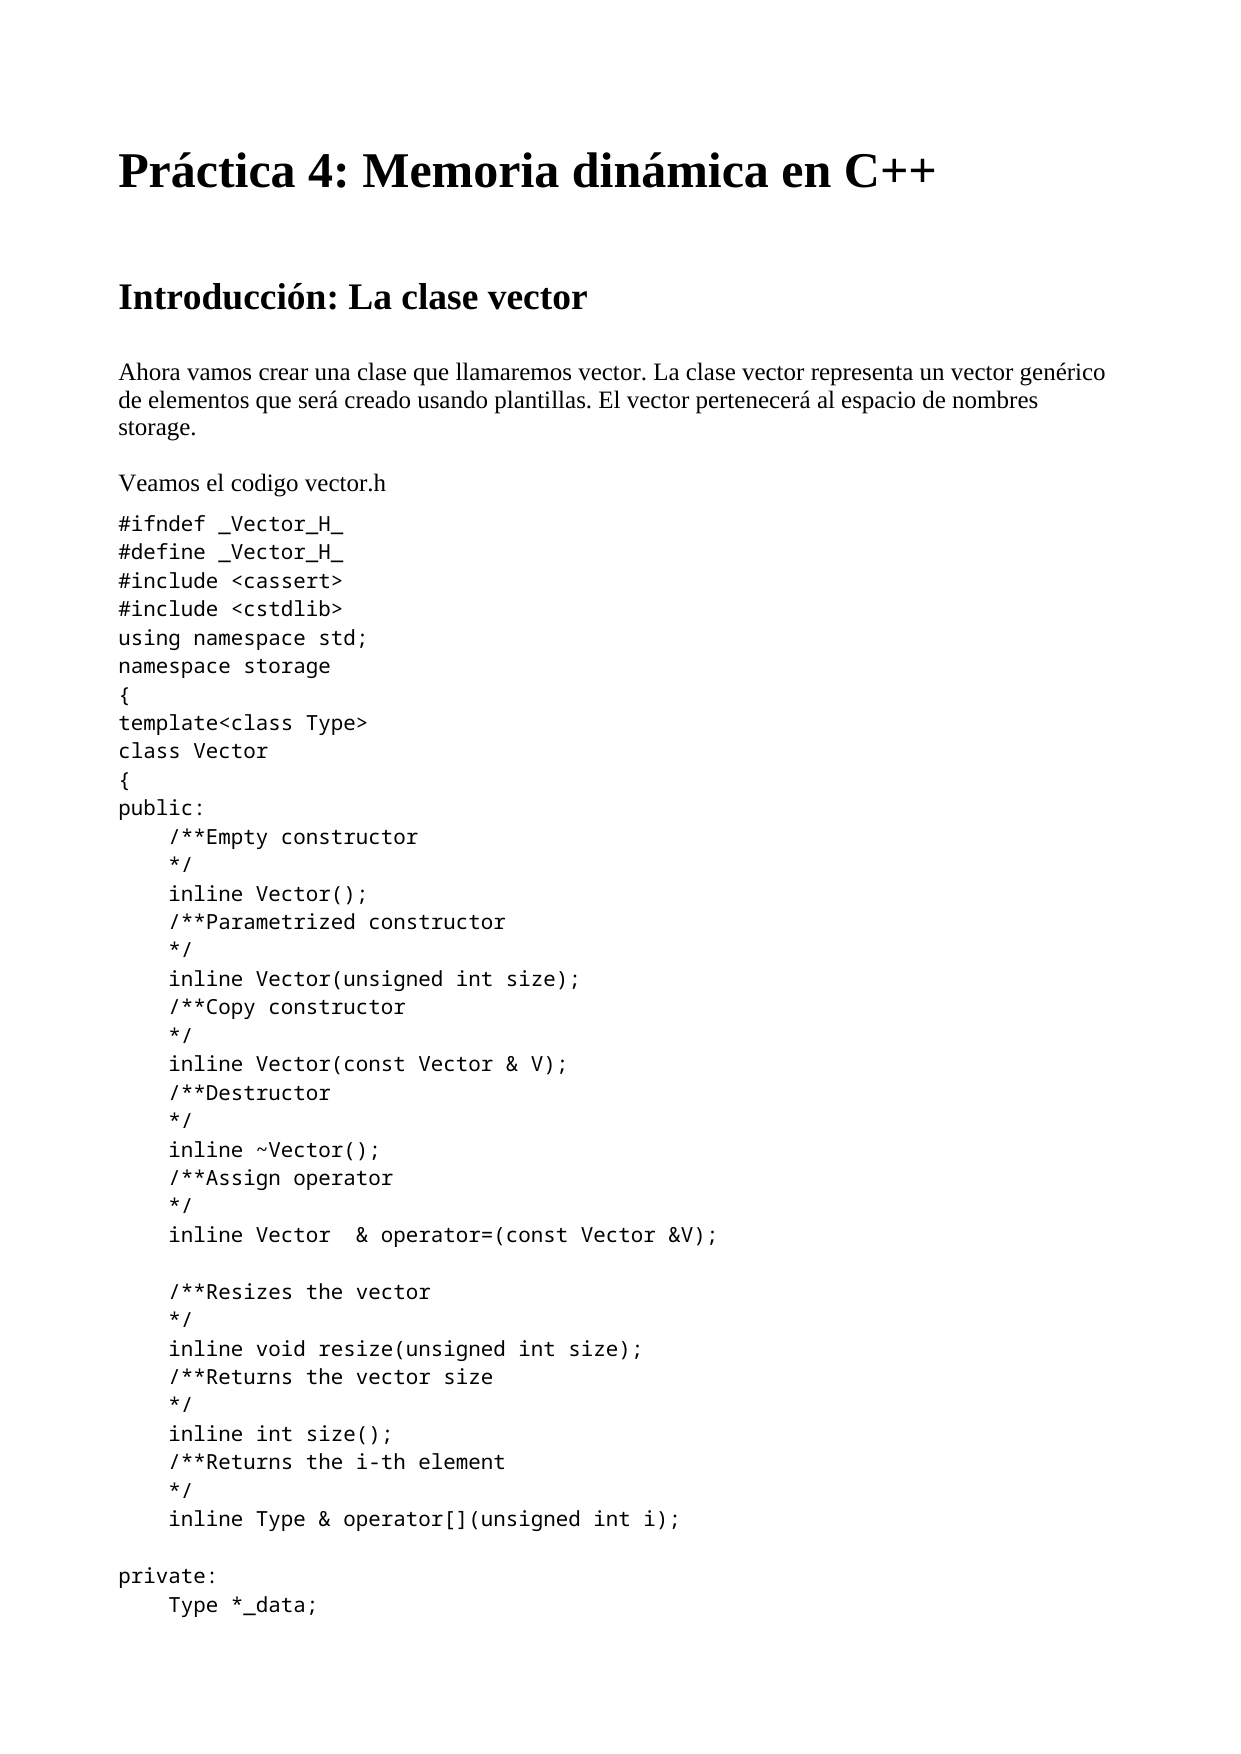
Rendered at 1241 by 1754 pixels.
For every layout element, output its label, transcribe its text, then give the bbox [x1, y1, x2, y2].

text #define _Vector_H_ [118, 537, 1122, 566]
text { [118, 680, 1122, 708]
text /**Assign operator [118, 1163, 1122, 1192]
text */ [118, 1391, 1122, 1419]
text */ [118, 936, 1122, 964]
text inline Vector(unsigned int size); [118, 964, 1122, 992]
text { [118, 765, 1122, 793]
text */ [118, 1106, 1122, 1135]
text */ [118, 850, 1122, 879]
text /**Parametrized constructor [118, 907, 1122, 936]
text private: [118, 1561, 1122, 1590]
text namespace storage [118, 651, 1122, 680]
text class Vector [118, 737, 1122, 765]
text */ [118, 1192, 1122, 1220]
text public: [118, 793, 1122, 822]
text template<class Type> [118, 708, 1122, 737]
text Type *_data; [118, 1590, 1122, 1618]
text #include <cassert> [118, 566, 1122, 594]
subtitle Práctica 4: Memoria dinámica en C++ [118, 143, 1122, 198]
text inline Vector(const Vector & V); [118, 1049, 1122, 1078]
text /**Copy constructor [118, 992, 1122, 1021]
text /**Empty constructor [118, 822, 1122, 850]
text /**Resizes the vector [118, 1277, 1122, 1305]
text inline ~Vector(); [118, 1135, 1122, 1163]
text inline int size(); [118, 1419, 1122, 1447]
text */ [118, 1021, 1122, 1049]
text using namespace std; [118, 623, 1122, 651]
subtitle Introducción: La clase vector [118, 276, 1122, 318]
text #include <cstdlib> [118, 594, 1122, 623]
text inline Type & operator[](unsigned int i); [118, 1504, 1122, 1533]
text /**Destructor [118, 1078, 1122, 1106]
text */ [118, 1476, 1122, 1504]
text /**Returns the i-th element [118, 1447, 1122, 1476]
text Ahora vamos crear una clase que llamaremos vector. La clase vector representa un vector genérico de elementos que será creado usando plantillas. El vector pertenecerá al espacio de nombres storage. Veamos el codigo vector.h [118, 330, 1122, 497]
text inline Vector(); [118, 879, 1122, 907]
text inline void resize(unsigned int size); [118, 1334, 1122, 1362]
text */ [118, 1305, 1122, 1334]
text #ifndef _Vector_H_ [118, 509, 1122, 537]
text inline Vector & operator=(const Vector &V); [118, 1220, 1122, 1248]
text /**Returns the vector size [118, 1362, 1122, 1391]
